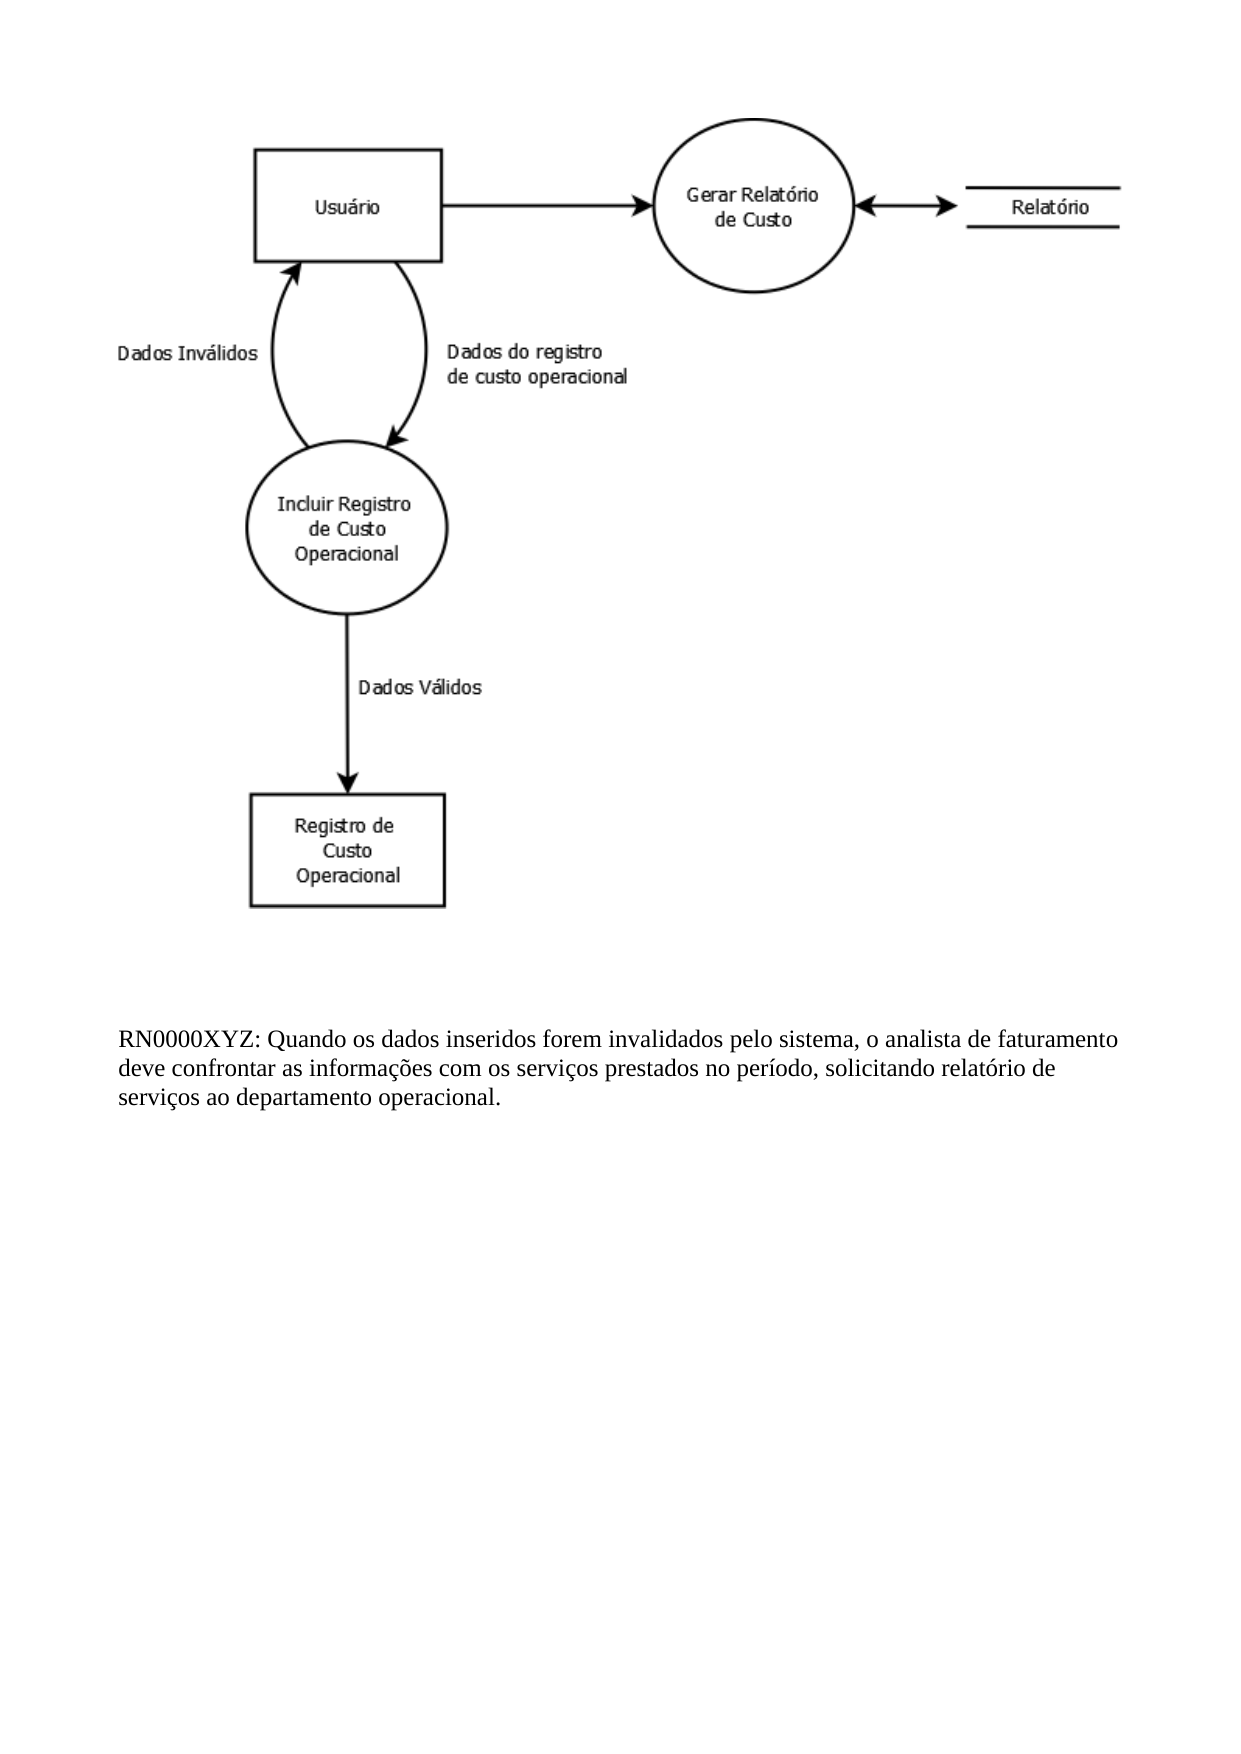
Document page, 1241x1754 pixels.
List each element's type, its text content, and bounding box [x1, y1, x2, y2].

text RN0000XYZ: Quando os dados inseridos forem invalidados pelo sistema, o analista de faturamento deve confrontar as informações com os serviços prestados no período, solicitando relatório de serviços ao departamento operacional. [118, 1024, 1122, 1110]
picture [118, 118, 1123, 909]
